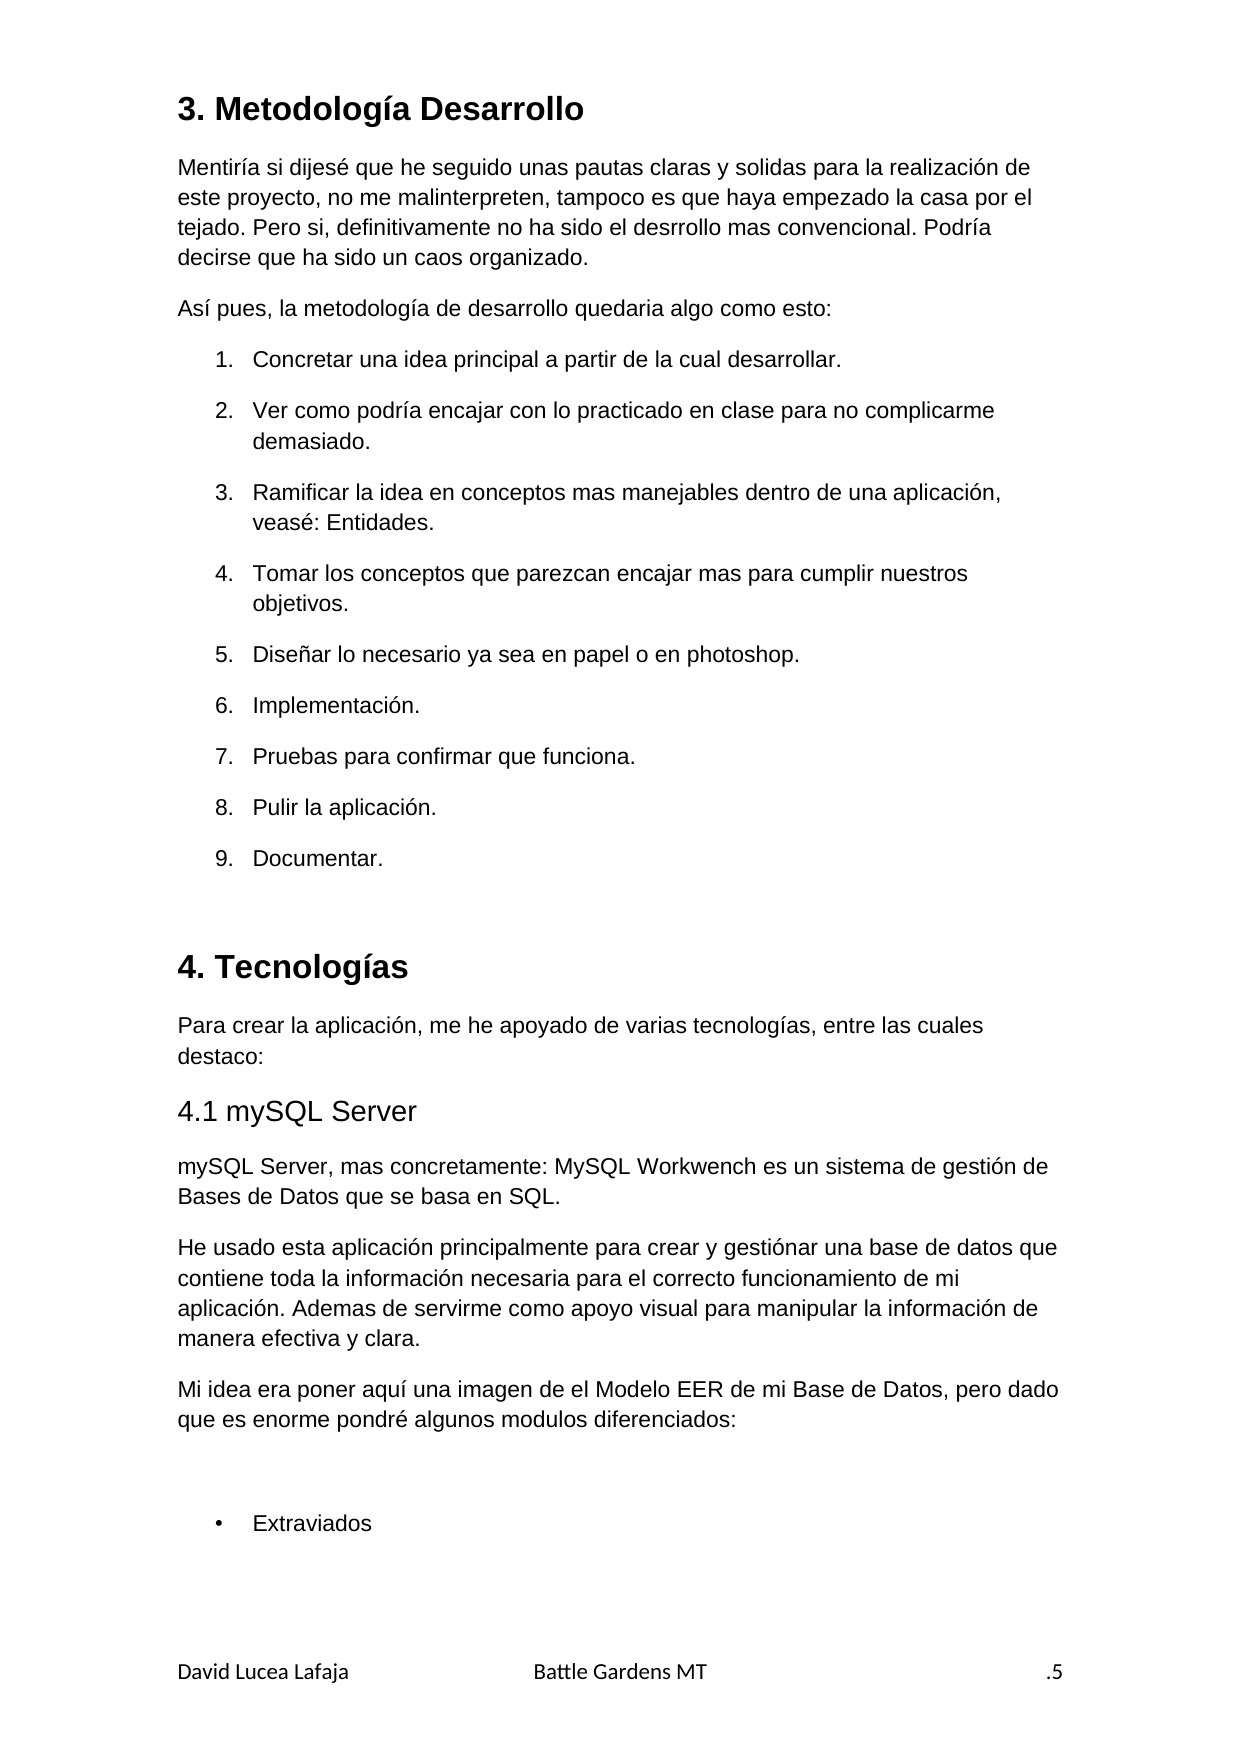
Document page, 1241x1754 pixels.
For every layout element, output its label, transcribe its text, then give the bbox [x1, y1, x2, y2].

text Mi idea era poner aquí una imagen de el Modelo EER de mi Base de Datos, pero dado que es enorme pondré algunos modulos diferenciados: [177, 1376, 1063, 1432]
list Documentar. [215, 845, 1063, 872]
list Pulir la aplicación. [215, 794, 1063, 821]
list Concretar una idea principal a partir de la cual desarrollar. [215, 346, 1063, 373]
text Así pues, la metodología de desarrollo quedaria algo como esto: [177, 295, 1063, 322]
list Tomar los conceptos que parezcan encajar mas para cumplir nuestros objetivos. [215, 560, 1063, 616]
list Ramificar la idea en conceptos mas manejables dentro de una aplicación, veasé: Entidades. [215, 479, 1063, 535]
list Pruebas para confirmar que funciona. [215, 743, 1063, 769]
text 3. Metodología Desarrollo [177, 89, 1063, 127]
list Diseñar lo necesario ya sea en papel o en photoshop. [215, 641, 1063, 667]
text Para crear la aplicación, me he apoyado de varias tecnologías, entre las cuales destaco: [177, 1012, 1063, 1069]
text 4. Tecnologías [177, 947, 1063, 986]
list Extraviados [215, 1510, 1063, 1537]
list Implementación. [215, 692, 1063, 718]
text He usado esta aplicación principalmente para crear y gestiónar una base de datos que contiene toda la información necesaria para el correcto funcionamiento de mi aplicación. Ademas de servirme como apoyo visual para manipular la información de manera efectiva y clara. [177, 1234, 1063, 1351]
text mySQL Server, mas concretamente: MySQL Workwench es un sistema de gestión de Bases de Datos que se basa en SQL. [177, 1153, 1063, 1209]
text Mentiría si dijesé que he seguido unas pautas claras y solidas para la realización de este proyecto, no me malinterpreten, tampoco es que haya empezado la casa por el tejado. Pero si, definitivamente no ha sido el desrrollo mas convencional. Podría decirse que ha sido un caos organizado. [177, 154, 1063, 271]
list Ver como podría encajar con lo practicado en clase para no complicarme demasiado. [215, 397, 1063, 454]
text 4.1 mySQL Server [177, 1094, 1063, 1127]
